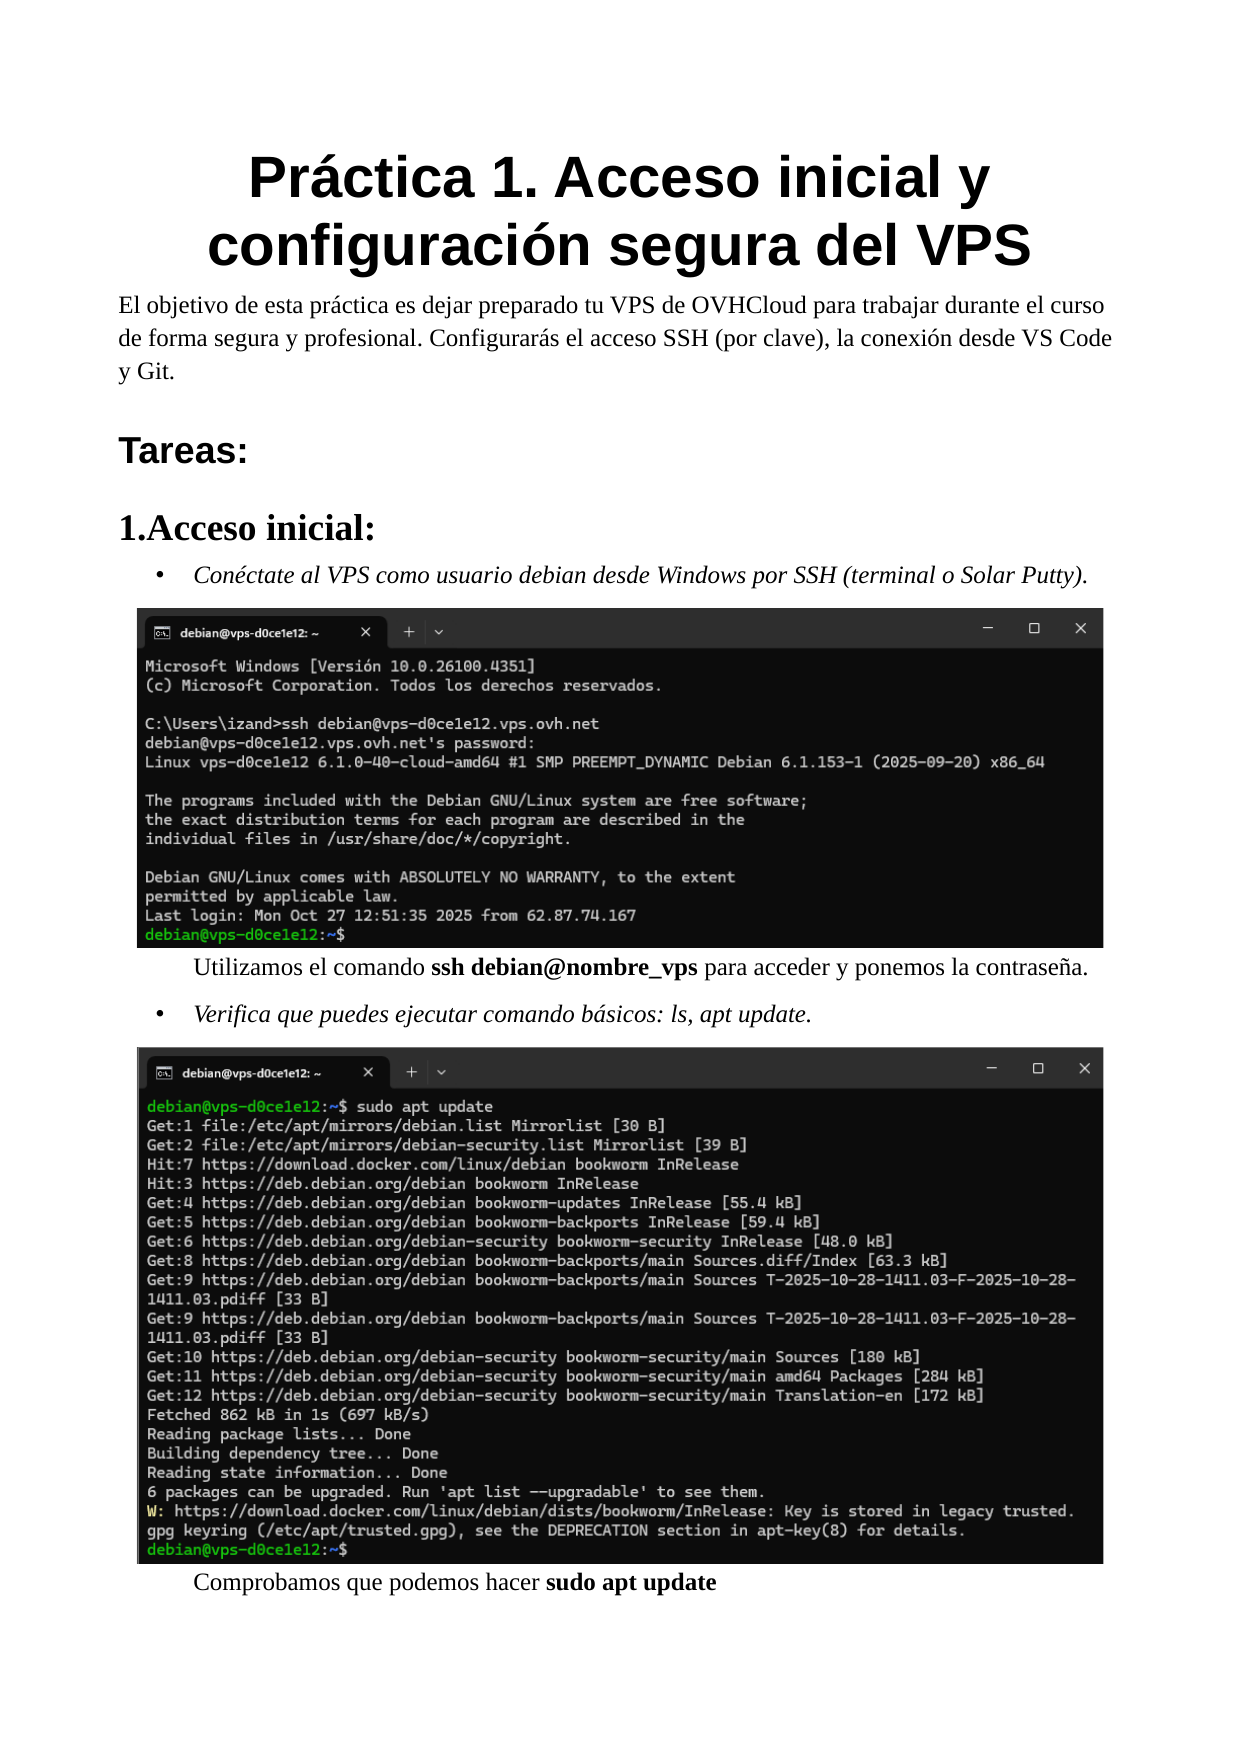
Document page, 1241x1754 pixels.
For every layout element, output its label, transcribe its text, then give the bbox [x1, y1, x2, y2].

subtitle Tareas: [118, 428, 1122, 472]
list Comprobamos que podemos hacer sudo apt update [156, 1047, 1122, 1596]
text El objetivo de esta práctica es dejar preparado tu VPS de OVHCloud para trabajar durante el curso de forma segura y profesional. Configurarás el acceso SSH (por clave), la conexión desde VS Code y Git. [118, 290, 1122, 384]
list Verifica que puedes ejecutar comando básicos: ls, apt update. [156, 999, 1122, 1028]
subtitle 1.Acceso inicial: [118, 505, 1122, 548]
list Conéctate al VPS como usuario debian desde Windows por SSH (terminal o Solar Putty). [156, 561, 1122, 589]
picture [136, 608, 1104, 948]
title Práctica 1. Acceso inicial y configuración segura del VPS [118, 143, 1122, 277]
picture [136, 1047, 1104, 1564]
list Utilizamos el comando ssh debian@nombre_vps para acceder y ponemos la contraseña. [156, 608, 1122, 981]
